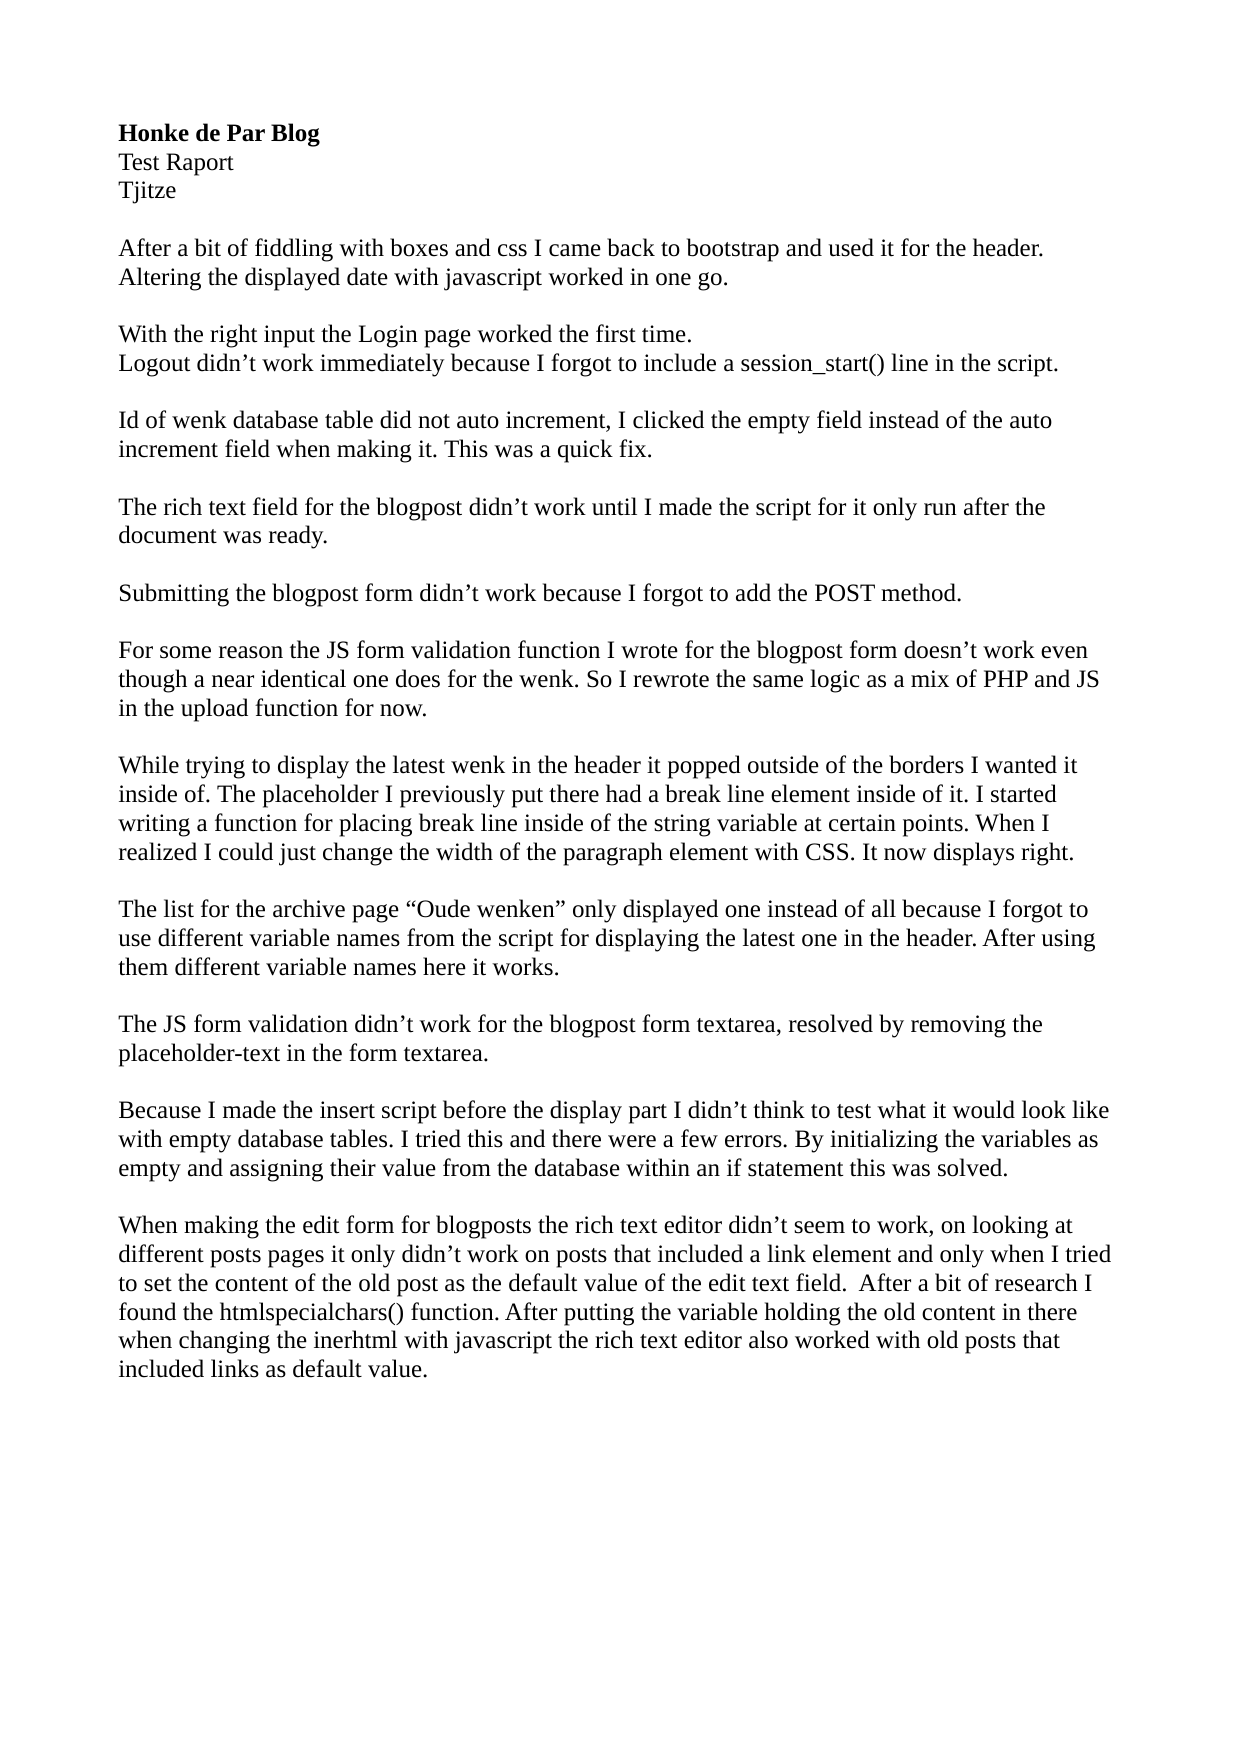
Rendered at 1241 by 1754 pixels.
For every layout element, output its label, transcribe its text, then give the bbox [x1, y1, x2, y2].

text With the right input the Login page worked the first time. [118, 319, 1122, 348]
text When making the edit form for blogposts the rich text editor didn’t seem to work, on looking at different posts pages it only didn’t work on posts that included a link element and only when I tried to set the content of the old post as the default value of the edit text field. After a bit of research I found the htmlspecialchars() function. After putting the variable holding the old content in there when changing the inerhtml with javascript the rich text editor also worked with old posts that included links as default value. [118, 1211, 1122, 1383]
text The JS form validation didn’t work for the blogpost form textarea, resolved by removing the placeholder-text in the form textarea. [118, 1009, 1122, 1067]
text After a bit of fiddling with boxes and css I came back to bootstrap and used it for the header. [118, 233, 1122, 262]
text Logout didn’t work immediately because I forgot to include a session_start() line in the script. [118, 348, 1122, 377]
text The list for the archive page “Oude wenken” only displayed one instead of all because I forgot to use different variable names from the script for displaying the latest one in the header. After using them different variable names here it works. [118, 894, 1122, 981]
text Altering the displayed date with javascript worked in one go. [118, 262, 1122, 291]
text While trying to display the latest wenk in the header it popped outside of the borders I wanted it inside of. The placeholder I previously put there had a break line element inside of it. I started writing a function for placing break line inside of the string variable at certain points. When I realized I could just change the width of the paragraph element with CSS. It now displays right. [118, 751, 1122, 866]
text The rich text field for the blogpost didn’t work until I made the script for it only run after the document was ready. [118, 492, 1122, 549]
text Honke de Par Blog [118, 118, 1122, 147]
text Id of wenk database table did not auto increment, I clicked the empty field instead of the auto increment field when making it. This was a quick fix. [118, 406, 1122, 463]
text Tjitze [118, 176, 1122, 204]
text Test Raport [118, 147, 1122, 176]
text Submitting the blogpost form didn’t work because I forgot to add the POST method. [118, 578, 1122, 607]
text For some reason the JS form validation function I wrote for the blogpost form doesn’t work even though a near identical one does for the wenk. So I rewrote the same logic as a mix of PHP and JS in the upload function for now. [118, 636, 1122, 722]
text Because I made the insert script before the display part I didn’t think to test what it would look like with empty database tables. I tried this and there were a few errors. By initializing the variables as empty and assigning their value from the database within an if statement this was solved. [118, 1096, 1122, 1182]
